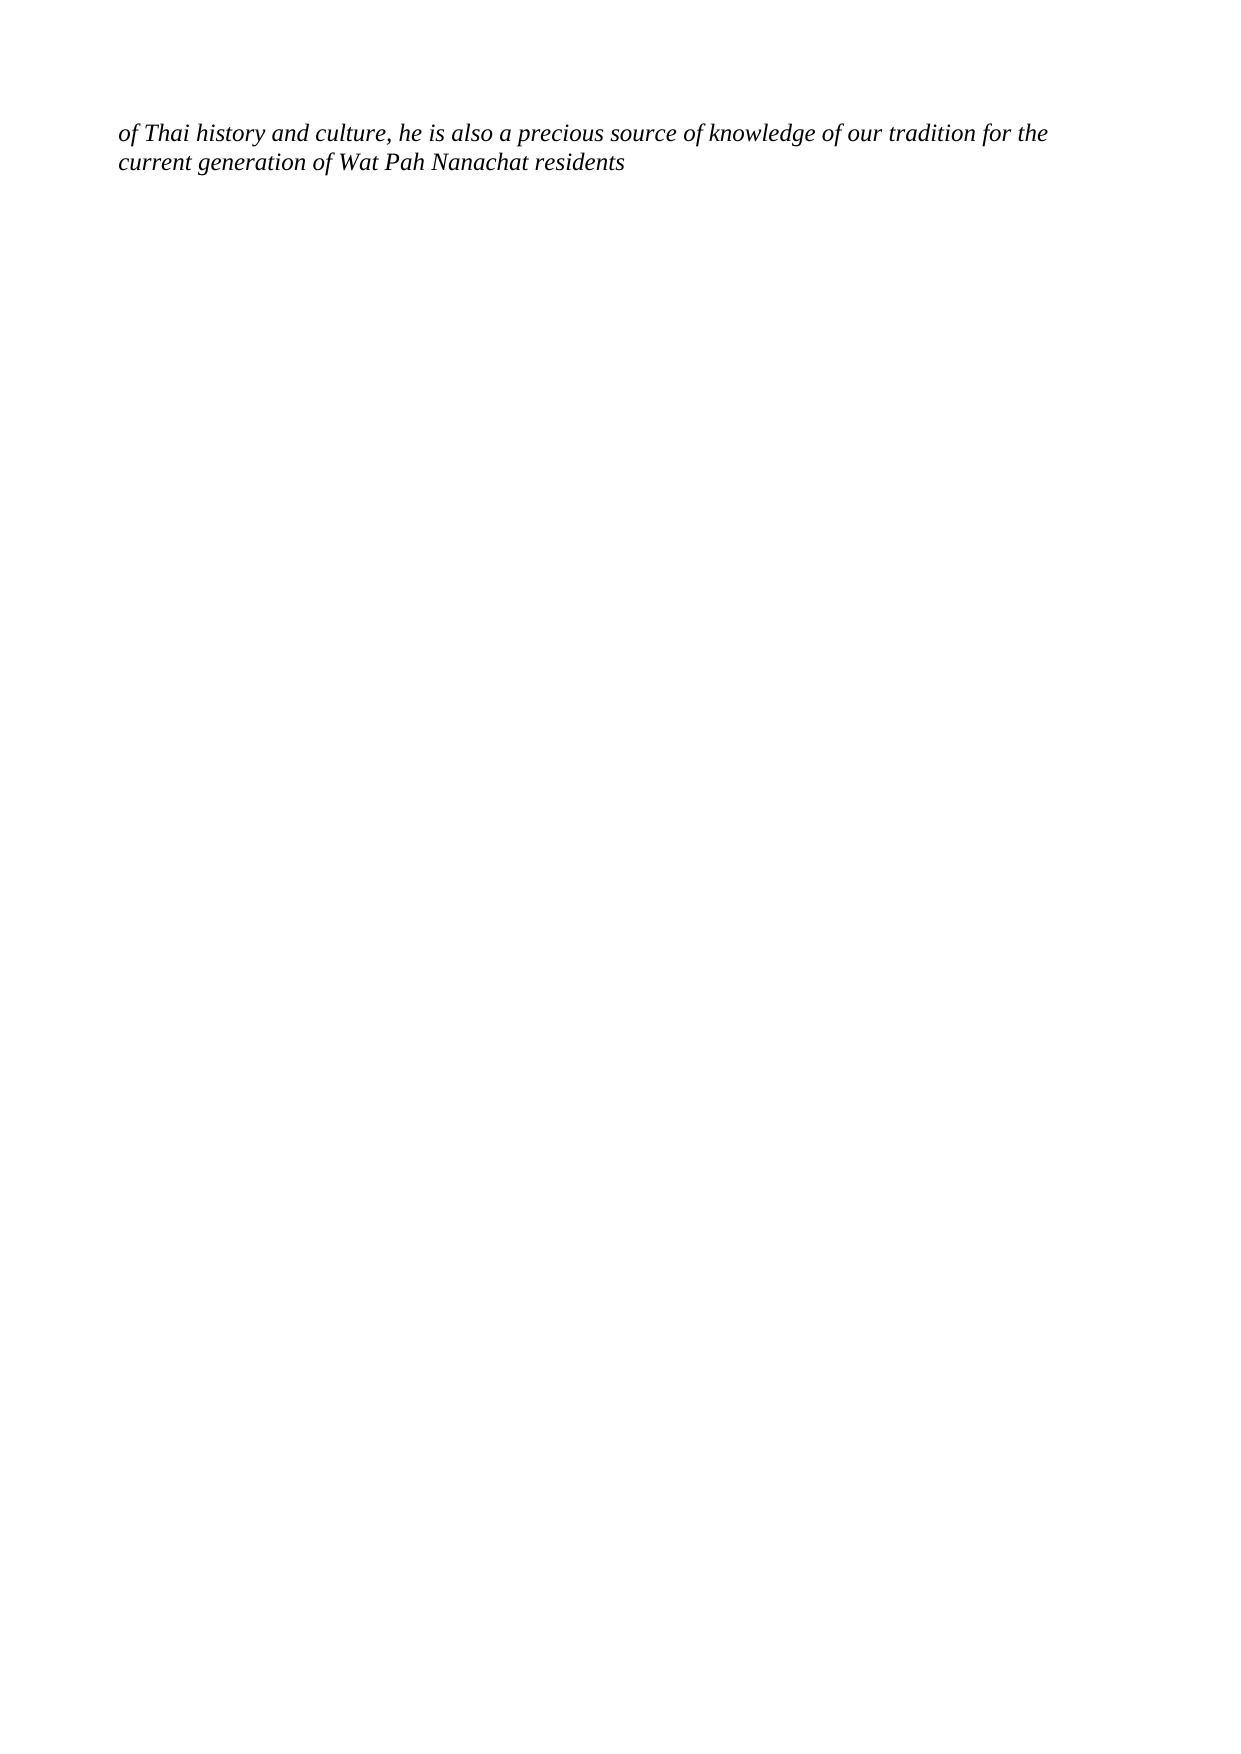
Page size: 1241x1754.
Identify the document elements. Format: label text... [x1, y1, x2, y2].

text of Thai history and culture, he is also a precious source of knowledge of our tradition for the current generation of Wat Pah Nanachat residents [118, 118, 1122, 176]
